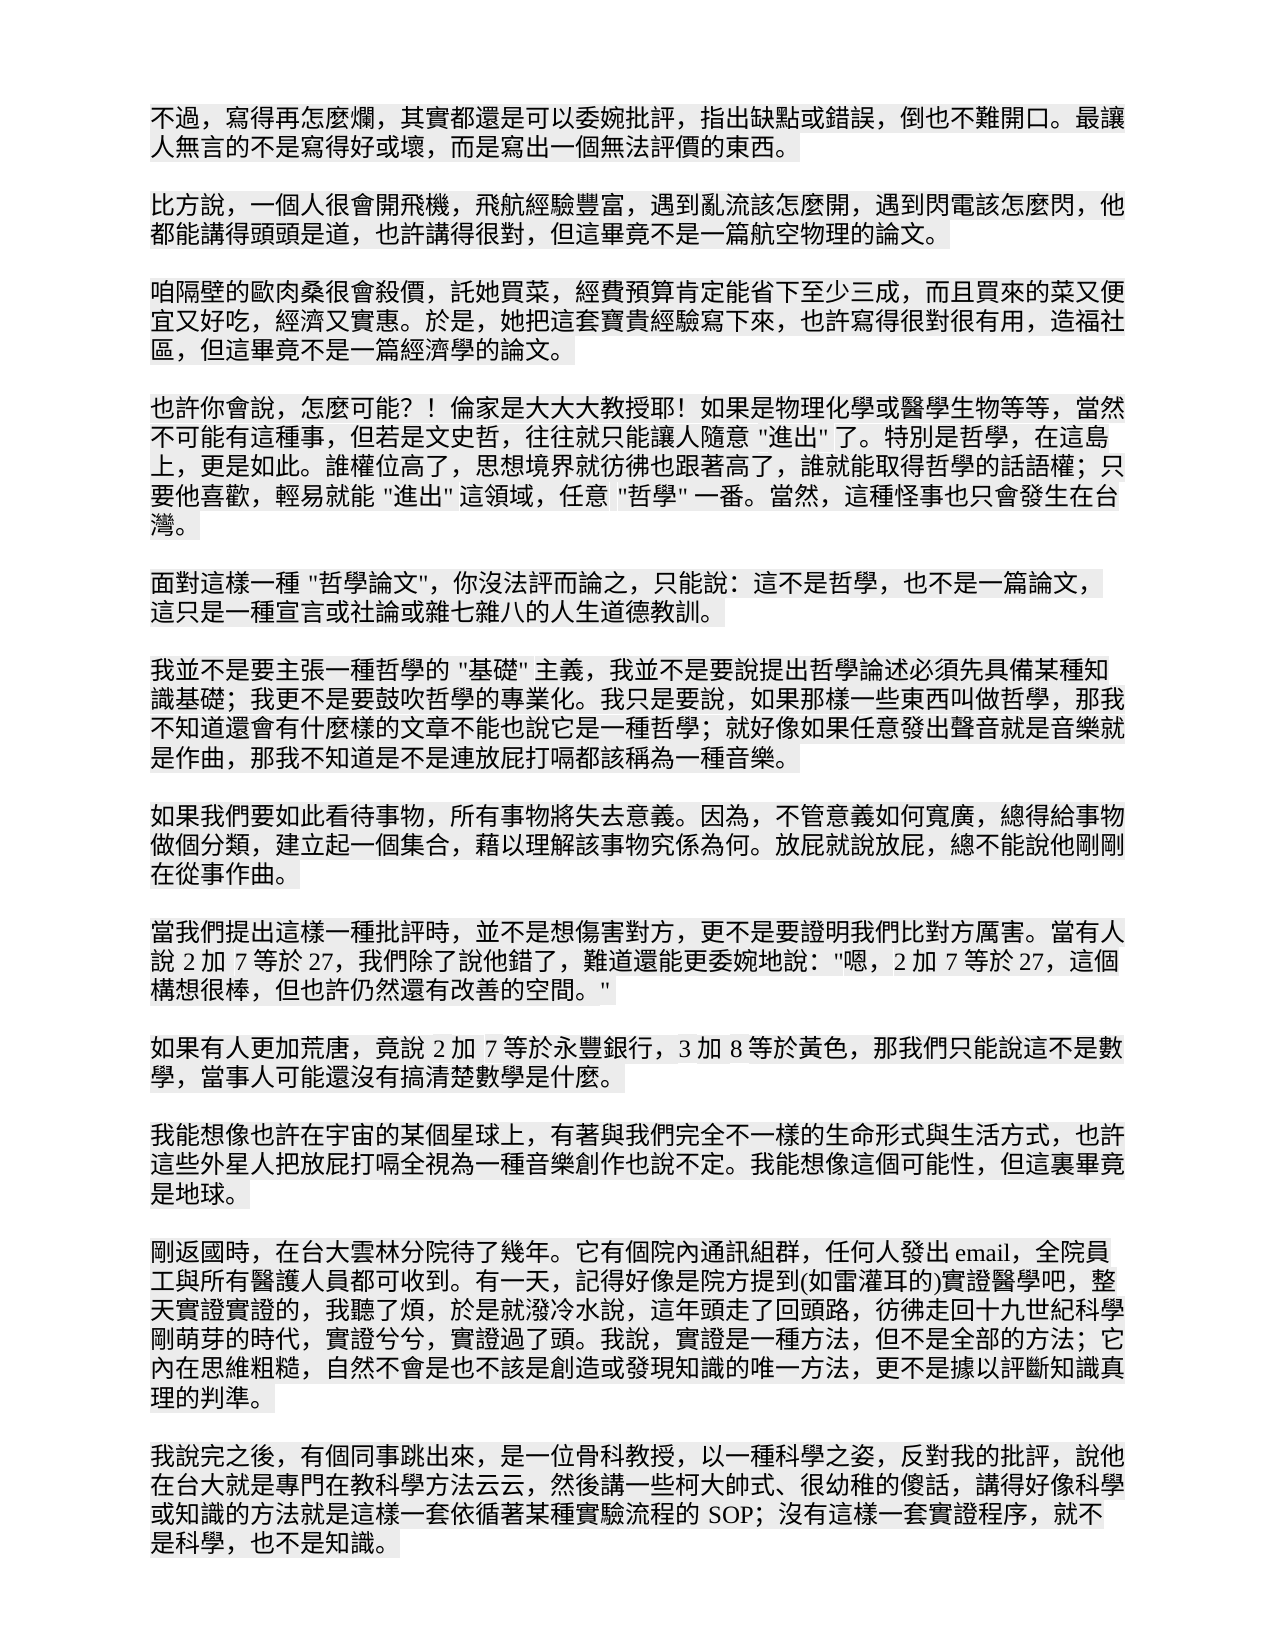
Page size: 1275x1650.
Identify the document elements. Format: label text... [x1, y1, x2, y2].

text (續) 蠢話形式各有不同，有的馮京當馬涼，望文生義，一表三千里，看到相對論，就講起人生禍福相對無常，看到語言哲學，就抓來一個詞，說文解字一番；有的蠢話則是堆滿嚇人的專有名詞，掛滿書袋，乍看豐盛，其實鴨子說話，不知所云。 十幾年前，在某人還沒有大紅大紫之前，曾跟我 "分享" 他似乎十分引以為傲的 "哲學論文"。老實說，我特別害怕遇到這種事，經常陷入天人交戰，不知該說實話或假話。寫得好的，我就說好，這沒問題；可若寫得很恐怖的，我就無言了；硬要我說，我就兩難了。 不過，寫得再怎麼爛，其實都還是可以委婉批評，指出缺點或錯誤，倒也不難開口。最讓人無言的不是寫得好或壞，而是寫出一個無法評價的東西。 比方說，一個人很會開飛機，飛航經驗豐富，遇到亂流該怎麼開，遇到閃電該怎麼閃，他都能講得頭頭是道，也許講得很對，但這畢竟不是一篇航空物理的論文。 咱隔壁的歐肉桑很會殺價，託她買菜，經費預算肯定能省下至少三成，而且買來的菜又便宜又好吃，經濟又實惠。於是，她把這套寶貴經驗寫下來，也許寫得很對很有用，造福社區，但這畢竟不是一篇經濟學的論文。 也許你會說，怎麼可能？！倫家是大大大教授耶！如果是物理化學或醫學生物等等，當然不可能有這種事，但若是文史哲，往往就只能讓人隨意 "進出" 了。特別是哲學，在這島上，更是如此。誰權位高了，思想境界就彷彿也跟著高了，誰就能取得哲學的話語權；只要他喜歡，輕易就能 "進出" 這領域，任意 "哲學" 一番。當然，這種怪事也只會發生在台灣。 面對這樣一種 "哲學論文"，你沒法評而論之，只能說：這不是哲學，也不是一篇論文，這只是一種宣言或社論或雜七雜八的人生道德教訓。 我並不是要主張一種哲學的 "基礎" 主義，我並不是要說提出哲學論述必須先具備某種知識基礎；我更不是要鼓吹哲學的專業化。我只是要說，如果那樣一些東西叫做哲學，那我不知道還會有什麼樣的文章不能也說它是一種哲學；就好像如果任意發出聲音就是音樂就是作曲，那我不知道是不是連放屁打嗝都該稱為一種音樂。 如果我們要如此看待事物，所有事物將失去意義。因為，不管意義如何寬廣，總得給事物做個分類，建立起一個集合，藉以理解該事物究係為何。放屁就說放屁，總不能說他剛剛在從事作曲。 當我們提出這樣一種批評時，並不是想傷害對方，更不是要證明我們比對方厲害。當有人說 2 加 7 等於27，我們除了說他錯了，難道還能更委婉地說："嗯，2 加 7 等於27，這個構想很棒，但也許仍然還有改善的空間。" 如果有人更加荒唐，竟說 2 加 7 等於永豐銀行，3 加 8 等於黃色，那我們只能說這不是數學，當事人可能還沒有搞清楚數學是什麼。 我能想像也許在宇宙的某個星球上，有著與我們完全不一樣的生命形式與生活方式，也許這些外星人把放屁打嗝全視為一種音樂創作也說不定。我能想像這個可能性，但這裏畢竟是地球。 剛返國時，在台大雲林分院待了幾年。它有個院內通訊組群，任何人發出email，全院員工與所有醫護人員都可收到。有一天，記得好像是院方提到(如雷灌耳的)實證醫學吧，整天實證實證的，我聽了煩，於是就潑冷水說，這年頭走了回頭路，彷彿走回十九世紀科學剛萌芽的時代，實證兮兮，實證過了頭。我說，實證是一種方法，但不是全部的方法；它內在思維粗糙，自然不會是也不該是創造或發現知識的唯一方法，更不是據以評斷知識真理的判準。 我說完之後，有個同事跳出來，是一位骨科教授，以一種科學之姿，反對我的批評，說他在台大就是專門在教科學方法云云，然後講一些柯大帥式、很幼稚的傻話，講得好像科學或知識的方法就是這樣一套依循著某種實驗流程的 SOP；沒有這樣一套實證程序，就不是科學，也不是知識。 (台灣的外科醫生很多都拜SOP為神，以為世界是一所 "開刀房"，以為世上所有事物與知識都必須遵循著一套SOP才能被理解與處理。) 我能想像十九世紀的科學家會有這種實證兮兮的想法，但我很難想像都已經21世紀了，怎麼還會有思想這麼 "單純" 的 "科學家"？ 其實我是不太相信年輕一輩的學生們真的會笨到去聽信這樣一些宛如 "三民主義吾黨所宗" 的 "科學思維"？我認識一些醫界的學弟妹，我發現他們的腦袋並不像他們的老師們那麼硬。 我記得我給這位骨科教授公開回了信，我說他這樣一種有關知識或科學的想法，若由我來打分數，只能打零分，實在太 "單純" 了。 我當然不會懷疑對方的骨科專業，就如同我不會懷疑柯大帥的葉克膜專業一樣。但是，這就好像一個很會買菜殺價改善家庭經濟的人，終究不是一個經濟學家。一個人很會開飛機開太空船，但他終究不懂得航太物理。 同理，一個醫生或一個科學家也許懂得某種科學，懂得某一套知識，但有關科學或知識之為物，其本質與方法，屬於知識論、科學哲學及語言哲學等等，卻非其所長。找開飛機的來教航太物理，就如同找隔壁的歐肉桑來教經濟學一樣荒腔走板。 不過，很重要的一點是，底下這話值得再說一遍：當我們提出這樣一些有關思想的批評時，並不是想傷害對方，更不是要證明我們比對方厲害。這只是說出事物之所應然。 隨著年歲增加，我對思想或哲學這東西的敬意也越來越少，甚至始終帶有一些些的反感；思想盛行處，生命就越蒼白。我跟這東西扯上關係，只能說是我的八字我的命，我的不幸，是它選擇了我，而不是我選擇了它。 哲學基本上就是一種病，對於各種絲毫不該懷疑的常識包括時空秩序與自然法則等等全起了疑心，一為什麼等於一？深藍為什麼比淡藍更深？明天為何比昨天晚到？我怎麼知道這是我的手？邏輯需不需要有人照顧？語言到底有沒有意義？...等等等，困惑不斷，疑雲滿天，非常痛苦，猶如瘋狂。就如梵谷所說，"一個人如果有得選擇，斷然不會想選擇瘋狂"，更不可能以瘋狂為傲。 在我的一切陳述中，講得對或錯姑且不論，但有個東西從來都不曾存在，那就是：驕傲或傷人之心。我只希望能如實說出事物之所應然實然與必然，以及更重要的，事物的可能性。 [150, 75, 1125, 1558]
